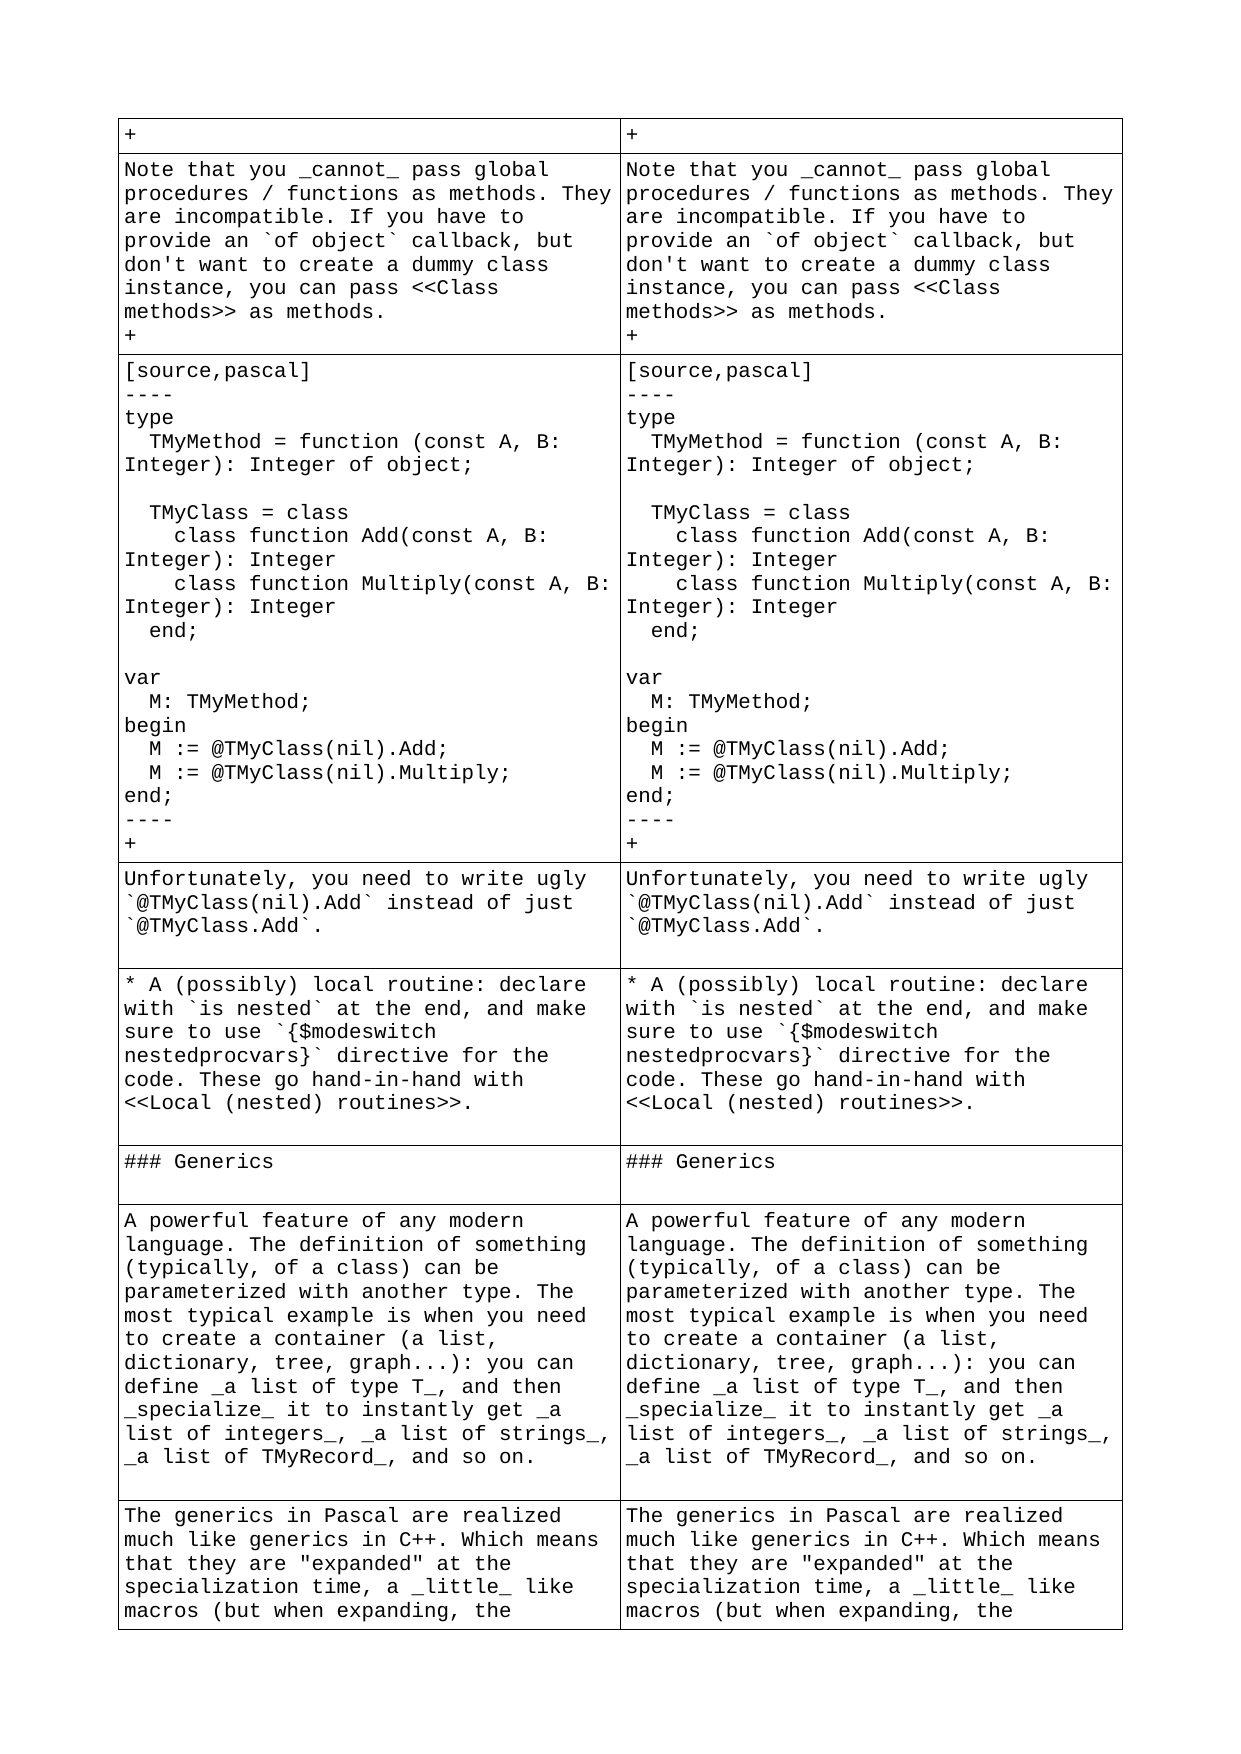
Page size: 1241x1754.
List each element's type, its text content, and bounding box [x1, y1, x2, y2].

table_cell Unfortunately, you need to write ugly `@TMyClass(nil).Add` instead of just `@TMyClass.Add`. [621, 863, 1122, 968]
table_cell ---- + [119, 119, 620, 153]
table_cell Unfortunately, you need to write ugly `@TMyClass(nil).Add` instead of just `@TMyClass.Add`. [119, 863, 620, 968]
table_cell Note that you _cannot_ pass global procedures / functions as methods. They are incompatible. If you have to provide an `of object` callback, but don't want to create a dummy class instance, you can pass <<Class methods>> as methods. + [621, 154, 1122, 354]
table_cell ---- + [621, 119, 1122, 153]
table_cell The generics in Pascal are realized much like generics in C++. Which means that they are "expanded" at the specialization time, a _little_ like macros (but when expanding, the [621, 1501, 1122, 1629]
table_cell A powerful feature of any modern language. The definition of something (typically, of a class) can be parameterized with another type. The most typical example is when you need to create a container (a list, dictionary, tree, graph...): you can define _a list of type T_, and then _specialize_ it to instantly get _a list of integers_, _a list of strings_, _a list of TMyRecord_, and so on. [119, 1205, 620, 1499]
table_cell The generics in Pascal are realized much like generics in C++. Which means that they are "expanded" at the specialization time, a _little_ like macros (but when expanding, the [119, 1501, 620, 1629]
table_cell [source,pascal] ---- type TMyMethod = function (const A, B: Integer): Integer of object; TMyClass = class class function Add(const A, B: Integer): Integer class function Multiply(const A, B: Integer): Integer end; var M: TMyMethod; begin M := @TMyClass(nil).Add; M := @TMyClass(nil).Multiply; end; ---- + [621, 355, 1122, 862]
table_cell ### Generics [119, 1146, 620, 1204]
table_cell ### Generics [621, 1146, 1122, 1204]
table_cell A powerful feature of any modern language. The definition of something (typically, of a class) can be parameterized with another type. The most typical example is when you need to create a container (a list, dictionary, tree, graph...): you can define _a list of type T_, and then _specialize_ it to instantly get _a list of integers_, _a list of strings_, _a list of TMyRecord_, and so on. [621, 1205, 1122, 1499]
table_cell * A (possibly) local routine: declare with `is nested` at the end, and make sure to use `{$modeswitch nestedprocvars}` directive for the code. These go hand-in-hand with <<Local (nested) routines>>. [621, 969, 1122, 1145]
table_cell * A (possibly) local routine: declare with `is nested` at the end, and make sure to use `{$modeswitch nestedprocvars}` directive for the code. These go hand-in-hand with <<Local (nested) routines>>. [119, 969, 620, 1145]
table_cell Note that you _cannot_ pass global procedures / functions as methods. They are incompatible. If you have to provide an `of object` callback, but don't want to create a dummy class instance, you can pass <<Class methods>> as methods. + [119, 154, 620, 354]
table_cell [source,pascal] ---- type TMyMethod = function (const A, B: Integer): Integer of object; TMyClass = class class function Add(const A, B: Integer): Integer class function Multiply(const A, B: Integer): Integer end; var M: TMyMethod; begin M := @TMyClass(nil).Add; M := @TMyClass(nil).Multiply; end; ---- + [119, 355, 620, 862]
